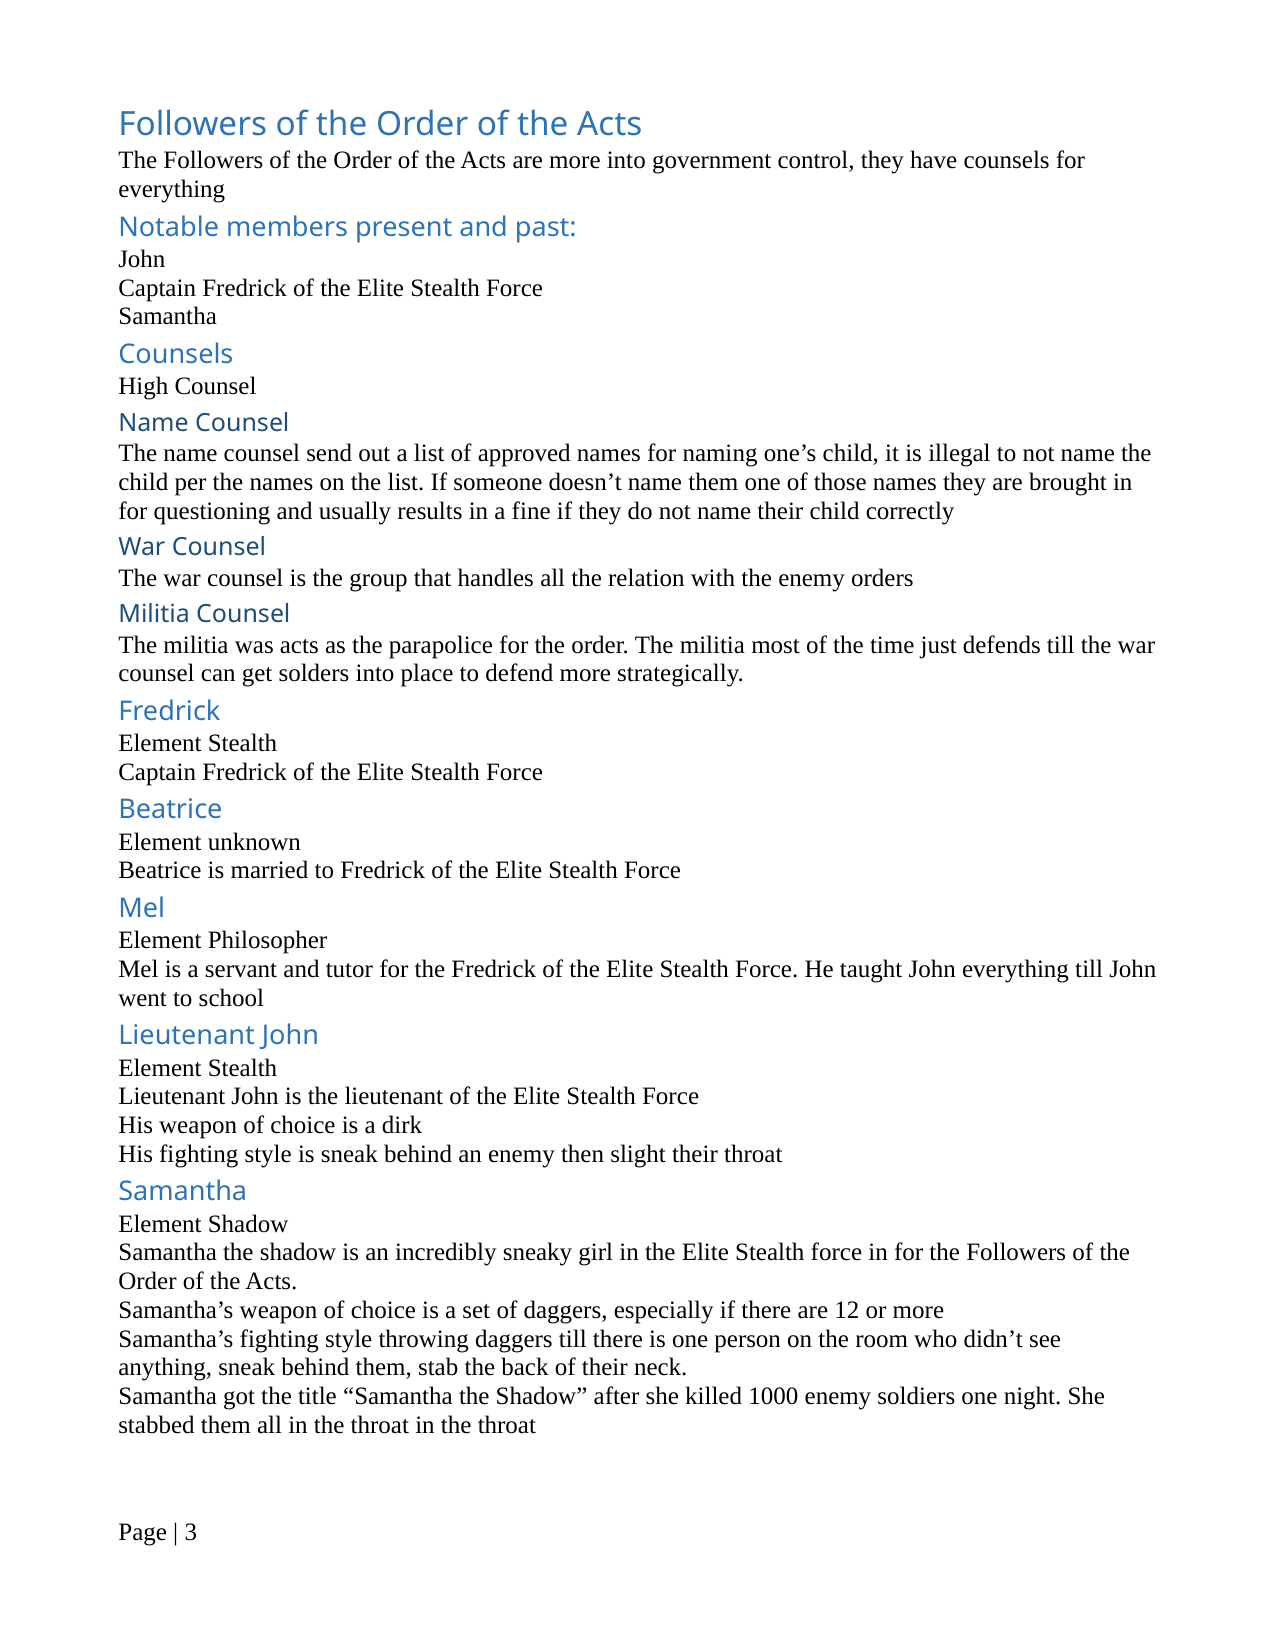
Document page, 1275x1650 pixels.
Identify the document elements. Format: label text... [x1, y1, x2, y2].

subtitle Beatrice [118, 790, 1157, 827]
subtitle Counsels [118, 334, 1157, 371]
subtitle Lieutenant John [118, 1016, 1157, 1053]
text Element Stealth [118, 1053, 1157, 1081]
text Beatrice is married to Fredrick of the Elite Stealth Force [118, 856, 1157, 884]
text The name counsel send out a list of approved names for naming one’s child, it is illegal to not name the child per the names on the list. If someone doesn’t name them one of those names they are brought in for questioning and usually results in a fine if they do not name their child correctly [118, 438, 1157, 524]
text His weapon of choice is a dirk [118, 1110, 1157, 1139]
text Element Philosopher [118, 925, 1157, 954]
text High Counsel [118, 371, 1157, 400]
text Element Stealth [118, 728, 1157, 757]
text The war counsel is the group that handles all the relation with the enemy orders [118, 563, 1157, 591]
subtitle Name Counsel [118, 404, 1157, 438]
subtitle War Counsel [118, 529, 1157, 563]
text The militia was acts as the parapolice for the order. The militia most of the time just defends till the war counsel can get solders into place to defend more strategically. [118, 630, 1157, 687]
text Captain Fredrick of the Elite Stealth Force [118, 273, 1157, 301]
subtitle Followers of the Order of the Acts [118, 100, 1157, 145]
text Samantha’s weapon of choice is a set of daggers, especially if there are 12 or more [118, 1295, 1157, 1324]
text Samantha the shadow is an incredibly sneaky girl in the Elite Stealth force in for the Followers of the Order of the Acts. [118, 1237, 1157, 1295]
text Mel is a servant and tutor for the Fredrick of the Elite Stealth Force. He taught John everything till John went to school [118, 954, 1157, 1012]
text Samantha’s fighting style throwing daggers till there is one person on the room who didn’t see anything, sneak behind them, stab the back of their neck. [118, 1324, 1157, 1381]
text Captain Fredrick of the Elite Stealth Force [118, 757, 1157, 786]
text Element Shadow [118, 1209, 1157, 1237]
text The Followers of the Order of the Acts are more into government control, they have counsels for everything [118, 145, 1157, 203]
subtitle Militia Counsel [118, 596, 1157, 630]
text His fighting style is sneak behind an enemy then slight their throat [118, 1139, 1157, 1168]
text John [118, 244, 1157, 273]
text Samantha [118, 301, 1157, 330]
subtitle Notable members present and past: [118, 207, 1157, 244]
text Samantha got the title “Samantha the Shadow” after she killed 1000 enemy soldiers one night. She stabbed them all in the throat in the throat [118, 1381, 1157, 1439]
subtitle Mel [118, 888, 1157, 925]
subtitle Samantha [118, 1172, 1157, 1209]
subtitle Fredrick [118, 691, 1157, 728]
text Lieutenant John is the lieutenant of the Elite Stealth Force [118, 1081, 1157, 1110]
text Element unknown [118, 827, 1157, 856]
